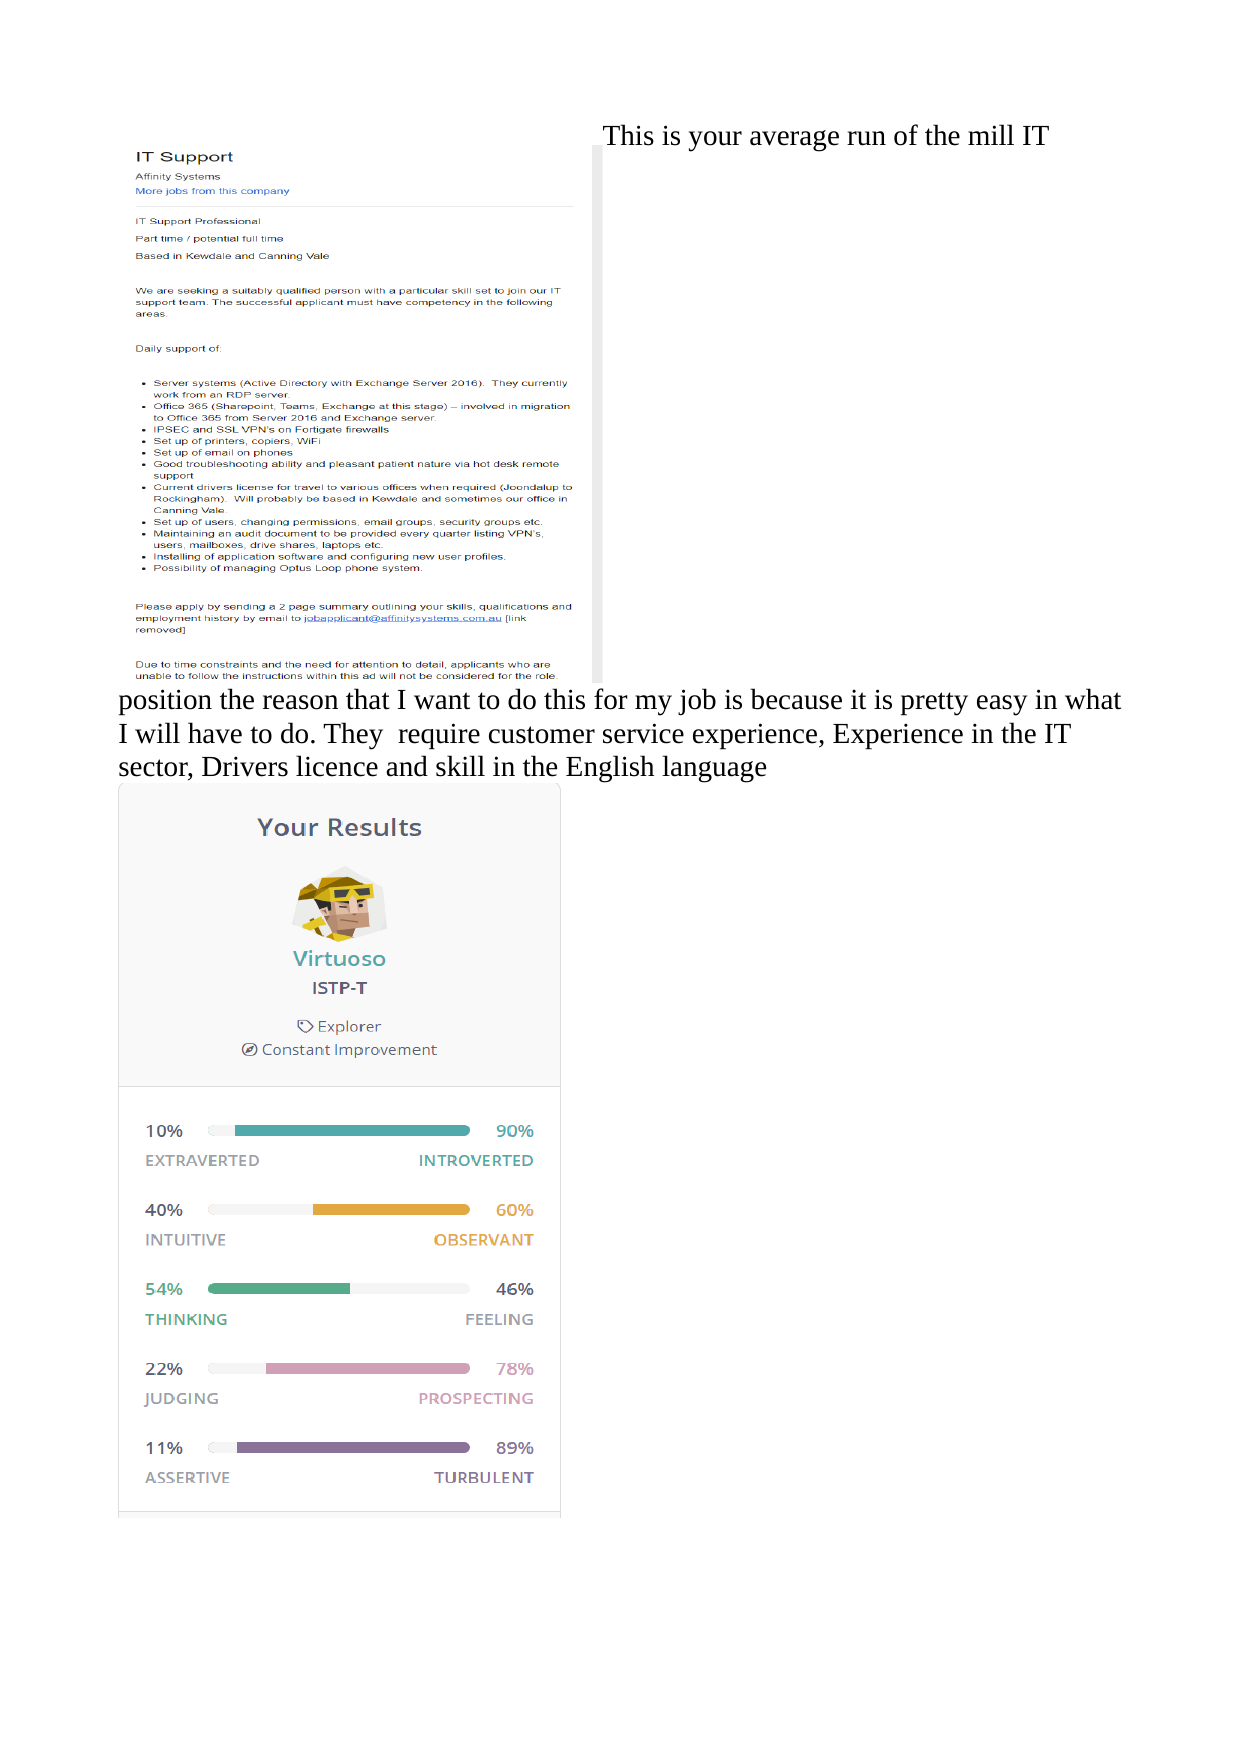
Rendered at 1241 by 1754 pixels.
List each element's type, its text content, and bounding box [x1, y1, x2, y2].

text This is your average run of the mill IT position the reason that I want to do this for my job is because it is pretty easy in what I will have to do. They require customer service experience, Experience in the IT sector, Drivers licence and skill in the English language [118, 118, 1122, 1517]
